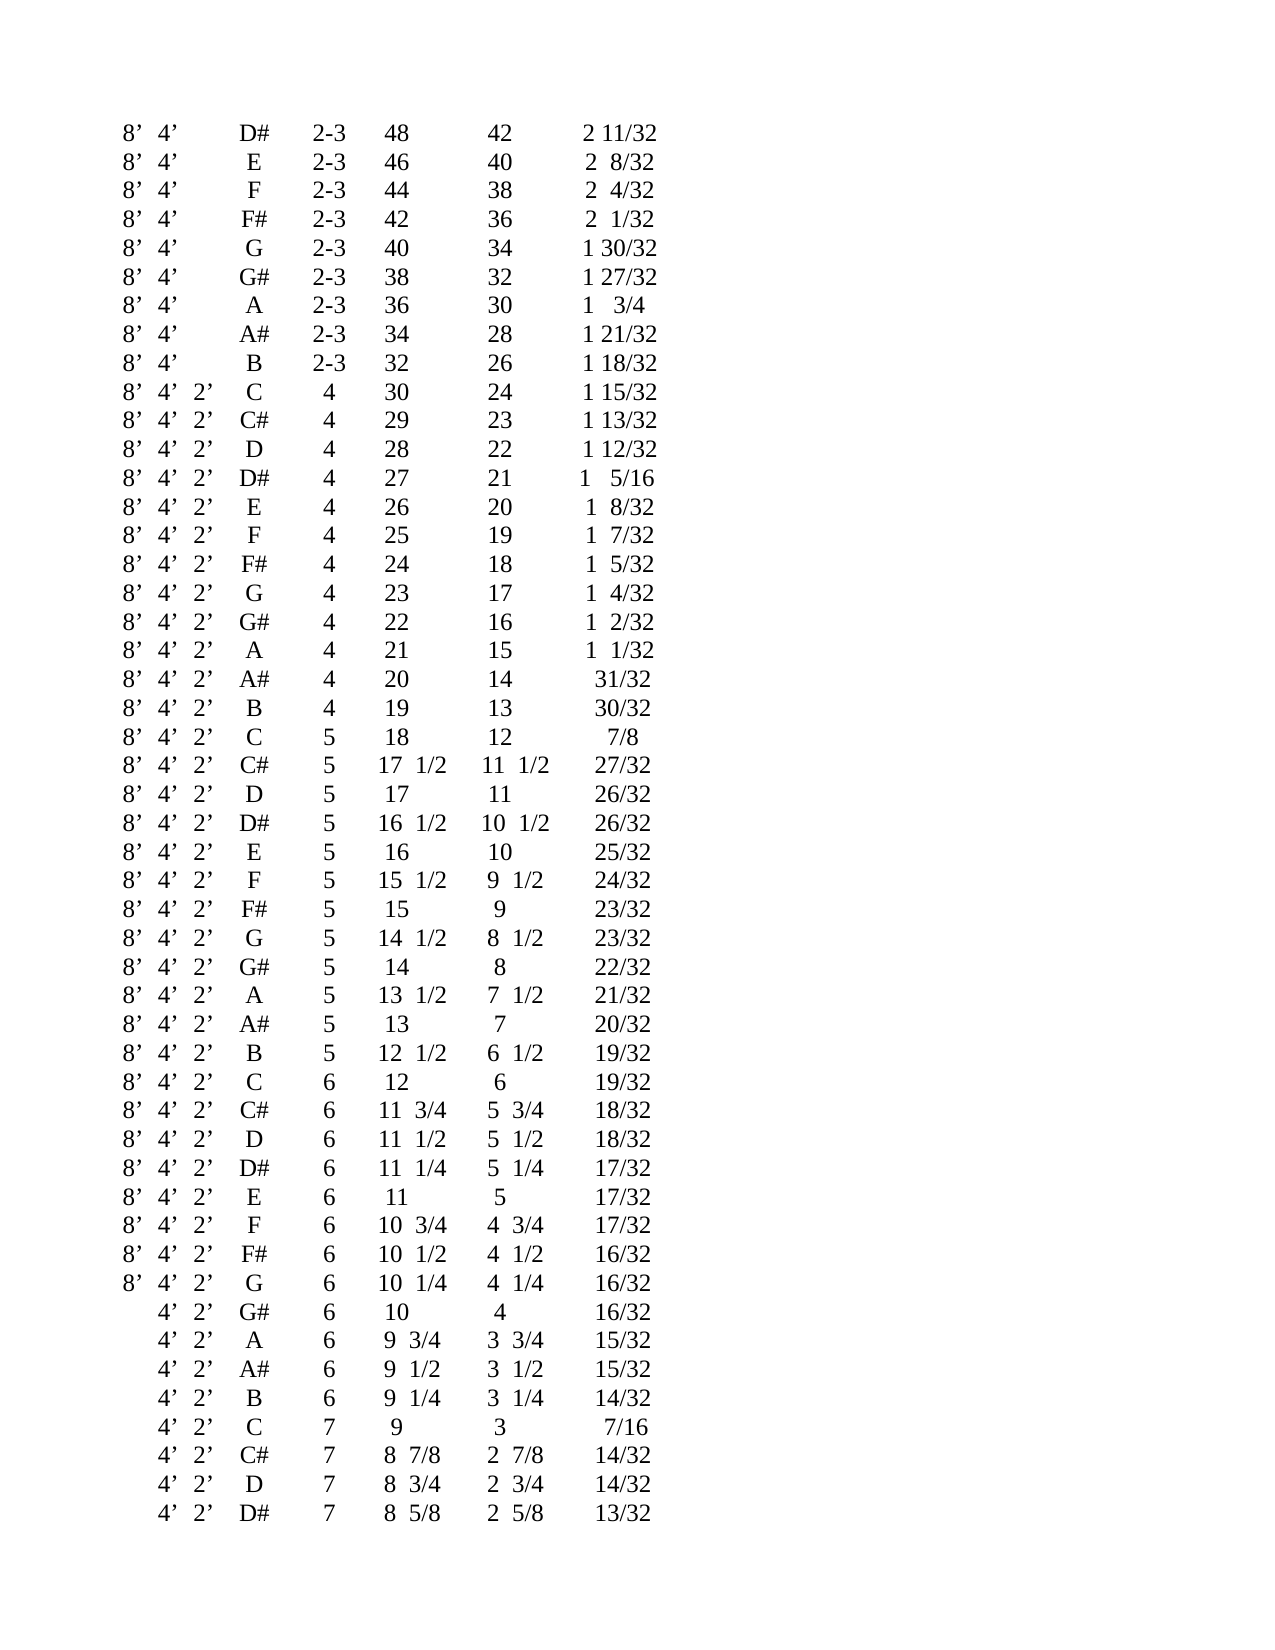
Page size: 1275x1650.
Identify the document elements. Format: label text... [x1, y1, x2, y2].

table_cell 4 [459, 1297, 577, 1326]
table_cell 4’ [150, 837, 186, 866]
table_cell 23 [459, 406, 577, 434]
table_cell 48 [371, 118, 459, 147]
table_cell G [221, 923, 287, 952]
table_cell A [221, 291, 287, 319]
table_cell 8’ [115, 607, 150, 636]
table_cell 31/32 [578, 664, 662, 693]
table_cell 6 [287, 1354, 371, 1383]
table_cell 34 [371, 319, 459, 348]
table_cell 4’ [150, 204, 186, 233]
table_cell 4’ [150, 779, 186, 808]
table_cell [186, 118, 221, 147]
table_cell 8’ [115, 636, 150, 664]
table_cell 18/32 [578, 1096, 662, 1124]
table_cell 42 [371, 204, 459, 233]
table_cell 6 [287, 1067, 371, 1096]
table_cell 10 [459, 837, 577, 866]
table_cell 21 [371, 636, 459, 664]
table_cell 1 3/4 [578, 291, 662, 319]
table_cell 11 1/4 [371, 1153, 459, 1182]
table_cell 5 [287, 808, 371, 837]
table_cell 17 [459, 578, 577, 607]
table_cell G# [221, 1297, 287, 1326]
table_cell 4’ [150, 636, 186, 664]
table_cell 4’ [150, 722, 186, 751]
table_cell [115, 1412, 150, 1441]
table_cell 1 12/32 [578, 434, 662, 463]
table_cell [186, 233, 221, 262]
table_cell [186, 176, 221, 204]
table_cell 6 [287, 1239, 371, 1268]
table_cell 1 7/32 [578, 521, 662, 549]
table_cell 6 [287, 1268, 371, 1297]
table_cell 2’ [186, 549, 221, 578]
table_cell 4’ [150, 1297, 186, 1326]
table_cell 21 [459, 463, 577, 492]
table_cell 9 1/2 [371, 1354, 459, 1383]
table_cell [115, 1469, 150, 1498]
table_cell 4’ [150, 118, 186, 147]
table_cell 5 [287, 779, 371, 808]
table_cell 8’ [115, 1239, 150, 1268]
table_cell 5 [287, 722, 371, 751]
table_cell 8’ [115, 463, 150, 492]
table_cell 16 [371, 837, 459, 866]
table_cell 13 [459, 693, 577, 722]
table_cell F# [221, 894, 287, 923]
table_cell E [221, 837, 287, 866]
table_cell A# [221, 664, 287, 693]
table_cell 8’ [115, 521, 150, 549]
table_cell 4’ [150, 952, 186, 981]
table_cell 8’ [115, 1009, 150, 1038]
table_cell 2’ [186, 1182, 221, 1211]
table_cell 8’ [115, 348, 150, 377]
table_cell A# [221, 1354, 287, 1383]
table_cell 9 [371, 1412, 459, 1441]
table_cell 2-3 [287, 118, 371, 147]
table_cell 20 [371, 664, 459, 693]
table_cell [186, 319, 221, 348]
table_cell 10 [371, 1297, 459, 1326]
table_cell 2’ [186, 1383, 221, 1412]
table_cell 8’ [115, 894, 150, 923]
table_cell 8’ [115, 147, 150, 176]
table_cell 6 [287, 1153, 371, 1182]
table_cell B [221, 348, 287, 377]
table_cell [115, 1354, 150, 1383]
table_cell 2-3 [287, 291, 371, 319]
table_cell [186, 147, 221, 176]
table_cell 8’ [115, 952, 150, 981]
table_cell 4’ [150, 176, 186, 204]
table_cell 21/32 [578, 981, 662, 1009]
table_cell 8’ [115, 1268, 150, 1297]
table_cell 27 [371, 463, 459, 492]
table_cell 30 [459, 291, 577, 319]
table_cell 6 [287, 1182, 371, 1211]
table_cell 2’ [186, 866, 221, 894]
table_cell 19/32 [578, 1038, 662, 1067]
table_cell 6 [287, 1326, 371, 1354]
table_cell G# [221, 262, 287, 291]
table_cell 17/32 [578, 1182, 662, 1211]
table_cell 4’ [150, 406, 186, 434]
table_cell 13 1/2 [371, 981, 459, 1009]
table_cell 7/16 [578, 1412, 662, 1441]
table_cell 8’ [115, 319, 150, 348]
table_cell 8’ [115, 1211, 150, 1239]
table_cell 1 4/32 [578, 578, 662, 607]
table_cell 2’ [186, 664, 221, 693]
table_cell 4’ [150, 1383, 186, 1412]
table_cell 1 27/32 [578, 262, 662, 291]
table_cell 8’ [115, 578, 150, 607]
table_cell 8’ [115, 837, 150, 866]
table_cell 4’ [150, 808, 186, 837]
table_cell 15/32 [578, 1326, 662, 1354]
table_cell 3 1/4 [459, 1383, 577, 1412]
table_cell [115, 1383, 150, 1412]
table_cell 4’ [150, 233, 186, 262]
table_cell 4’ [150, 1469, 186, 1498]
table_cell D# [221, 808, 287, 837]
table_cell 23 [371, 578, 459, 607]
table_cell C# [221, 1441, 287, 1469]
table_cell E [221, 1182, 287, 1211]
table_cell 3 1/2 [459, 1354, 577, 1383]
table_cell A# [221, 1009, 287, 1038]
table_cell [186, 204, 221, 233]
table_cell 2’ [186, 377, 221, 406]
table_cell 8’ [115, 693, 150, 722]
table_cell 26 [371, 492, 459, 521]
table_cell 2’ [186, 636, 221, 664]
table_cell 25/32 [578, 837, 662, 866]
table_cell 8 1/2 [459, 923, 577, 952]
table_cell 2’ [186, 1239, 221, 1268]
table_cell 16 [459, 607, 577, 636]
table_cell 2’ [186, 1211, 221, 1239]
table_cell 8’ [115, 722, 150, 751]
table_cell 4’ [150, 319, 186, 348]
table_cell 4’ [150, 1009, 186, 1038]
table_cell E [221, 147, 287, 176]
table_cell 12 [371, 1067, 459, 1096]
table_cell 34 [459, 233, 577, 262]
table_cell 2-3 [287, 147, 371, 176]
table_cell 2’ [186, 434, 221, 463]
table_cell 17/32 [578, 1153, 662, 1182]
table_cell 8’ [115, 923, 150, 952]
table_cell 4’ [150, 1354, 186, 1383]
table_cell 7 [287, 1441, 371, 1469]
table_cell 4’ [150, 262, 186, 291]
table_cell 2’ [186, 693, 221, 722]
table_cell A [221, 981, 287, 1009]
table_cell D# [221, 463, 287, 492]
table_cell 22 [459, 434, 577, 463]
table_cell 2 3/4 [459, 1469, 577, 1498]
table_cell 2-3 [287, 262, 371, 291]
table_cell 27/32 [578, 751, 662, 779]
table_cell 15/32 [578, 1354, 662, 1383]
table_cell 26/32 [578, 779, 662, 808]
table_cell 2’ [186, 923, 221, 952]
table_cell 4’ [150, 377, 186, 406]
table_cell 4’ [150, 434, 186, 463]
table_cell 36 [459, 204, 577, 233]
table_cell [115, 1326, 150, 1354]
table_cell 4’ [150, 1239, 186, 1268]
table_cell 8’ [115, 866, 150, 894]
table_cell 22 [371, 607, 459, 636]
table_cell 5 [287, 866, 371, 894]
table_cell 8’ [115, 779, 150, 808]
table_cell E [221, 492, 287, 521]
table_cell 11 [459, 779, 577, 808]
table_cell 2 8/32 [578, 147, 662, 176]
table_cell 2’ [186, 952, 221, 981]
table_cell [115, 1498, 150, 1527]
table_cell [186, 262, 221, 291]
table_cell 4’ [150, 751, 186, 779]
table_cell B [221, 693, 287, 722]
table_cell F [221, 521, 287, 549]
table_cell 38 [371, 262, 459, 291]
table_cell 4’ [150, 578, 186, 607]
table_cell G# [221, 952, 287, 981]
table_cell 2’ [186, 1326, 221, 1354]
table_cell 4 [287, 549, 371, 578]
table_cell 12 [459, 722, 577, 751]
table_cell D [221, 779, 287, 808]
table_cell 12 1/2 [371, 1038, 459, 1067]
table_cell 2’ [186, 808, 221, 837]
table_cell 2-3 [287, 319, 371, 348]
table_cell 24 [459, 377, 577, 406]
table_cell [186, 348, 221, 377]
table_cell 36 [371, 291, 459, 319]
table_cell 8’ [115, 549, 150, 578]
table_cell 4 1/4 [459, 1268, 577, 1297]
table_cell B [221, 1038, 287, 1067]
table_cell 6 1/2 [459, 1038, 577, 1067]
table_cell 2’ [186, 981, 221, 1009]
table_cell 1 8/32 [578, 492, 662, 521]
table_cell 46 [371, 147, 459, 176]
table_cell 5 3/4 [459, 1096, 577, 1124]
table_cell 4’ [150, 1412, 186, 1441]
table_cell [186, 291, 221, 319]
table_cell 40 [459, 147, 577, 176]
table_cell 4’ [150, 664, 186, 693]
table_cell 22/32 [578, 952, 662, 981]
table_cell 8’ [115, 233, 150, 262]
table_cell 2’ [186, 1498, 221, 1527]
table_cell 2’ [186, 1096, 221, 1124]
table_cell 1 21/32 [578, 319, 662, 348]
table_cell 4’ [150, 521, 186, 549]
table_cell 13 [371, 1009, 459, 1038]
table_cell D# [221, 1498, 287, 1527]
table_cell 4’ [150, 147, 186, 176]
table_cell 25 [371, 521, 459, 549]
table_cell 6 [287, 1211, 371, 1239]
table_cell 15 [371, 894, 459, 923]
table_cell F [221, 1211, 287, 1239]
table_cell 4’ [150, 1498, 186, 1527]
table_cell 2’ [186, 894, 221, 923]
table_cell 16/32 [578, 1268, 662, 1297]
table_cell 30 [371, 377, 459, 406]
table_cell 4’ [150, 1067, 186, 1096]
table_cell 1 18/32 [578, 348, 662, 377]
table_cell 1 5/16 [578, 463, 662, 492]
table_cell 8’ [115, 176, 150, 204]
table_cell 38 [459, 176, 577, 204]
table_cell D [221, 434, 287, 463]
table_cell 19/32 [578, 1067, 662, 1096]
table_cell 2’ [186, 406, 221, 434]
table_cell A [221, 1326, 287, 1354]
table_cell 11 [371, 1182, 459, 1211]
table_cell 4’ [150, 693, 186, 722]
table_cell 1 15/32 [578, 377, 662, 406]
table_cell 4’ [150, 607, 186, 636]
table_cell 2 7/8 [459, 1441, 577, 1469]
table_cell 8’ [115, 492, 150, 521]
table_cell 4 [287, 693, 371, 722]
table_cell 1 30/32 [578, 233, 662, 262]
table_cell F [221, 176, 287, 204]
table_cell 6 [287, 1383, 371, 1412]
table_cell 2’ [186, 751, 221, 779]
table_cell 5 1/2 [459, 1124, 577, 1153]
table_cell 9 [459, 894, 577, 923]
table_cell 4’ [150, 1124, 186, 1153]
table_cell 26 [459, 348, 577, 377]
table_cell 18 [459, 549, 577, 578]
table_cell 20/32 [578, 1009, 662, 1038]
table_cell 5 [287, 751, 371, 779]
table_cell 8’ [115, 377, 150, 406]
table_cell 14/32 [578, 1441, 662, 1469]
table_cell 2-3 [287, 348, 371, 377]
table_cell 8’ [115, 751, 150, 779]
table_cell 16/32 [578, 1239, 662, 1268]
table_cell 4’ [150, 1096, 186, 1124]
table_cell 8 5/8 [371, 1498, 459, 1527]
table_cell 4’ [150, 1038, 186, 1067]
table_cell 32 [371, 348, 459, 377]
table_cell 8’ [115, 664, 150, 693]
table_cell 1 5/32 [578, 549, 662, 578]
table_cell 5 [287, 1038, 371, 1067]
table_cell 4’ [150, 1326, 186, 1354]
table_cell 1 1/32 [578, 636, 662, 664]
table_cell 11 3/4 [371, 1096, 459, 1124]
table_cell 6 [459, 1067, 577, 1096]
table_cell 2’ [186, 1297, 221, 1326]
table_cell 4’ [150, 291, 186, 319]
table_cell 9 1/2 [459, 866, 577, 894]
table_cell 8’ [115, 291, 150, 319]
table_cell 11 1/2 [371, 1124, 459, 1153]
table_cell 14 [459, 664, 577, 693]
table_cell 8’ [115, 262, 150, 291]
table_cell A [221, 636, 287, 664]
table_cell 2’ [186, 1153, 221, 1182]
table_cell 2’ [186, 492, 221, 521]
table_cell D# [221, 118, 287, 147]
table_cell [115, 1441, 150, 1469]
table_cell 6 [287, 1124, 371, 1153]
table_cell 26/32 [578, 808, 662, 837]
table_cell F# [221, 1239, 287, 1268]
table_cell 8’ [115, 1153, 150, 1182]
table_cell 23/32 [578, 894, 662, 923]
table_cell 2’ [186, 1354, 221, 1383]
table_cell G [221, 233, 287, 262]
table_cell C [221, 722, 287, 751]
table_cell 8’ [115, 1182, 150, 1211]
table_cell 24 [371, 549, 459, 578]
table_cell 7 [459, 1009, 577, 1038]
table_cell 4’ [150, 463, 186, 492]
table_cell 8’ [115, 434, 150, 463]
table_cell 14/32 [578, 1469, 662, 1498]
table_cell 17 1/2 [371, 751, 459, 779]
table_cell 11 1/2 [459, 751, 577, 779]
table_cell 5 [287, 894, 371, 923]
table_cell 4’ [150, 894, 186, 923]
table_cell 2’ [186, 722, 221, 751]
table_cell F [221, 866, 287, 894]
table_cell 8’ [115, 204, 150, 233]
table_cell 4’ [150, 1268, 186, 1297]
table_cell 2’ [186, 578, 221, 607]
table_cell 4’ [150, 866, 186, 894]
table_cell 5 [287, 981, 371, 1009]
table_cell 10 1/4 [371, 1268, 459, 1297]
table_cell 4 [287, 607, 371, 636]
table_cell 2’ [186, 1441, 221, 1469]
table_cell 8’ [115, 118, 150, 147]
table_cell 4’ [150, 492, 186, 521]
table_cell 9 1/4 [371, 1383, 459, 1412]
table_cell D [221, 1124, 287, 1153]
table_cell 6 [287, 1297, 371, 1326]
table_cell 4 [287, 521, 371, 549]
table_cell 4’ [150, 1211, 186, 1239]
table_cell 2’ [186, 1009, 221, 1038]
table_cell 2’ [186, 1038, 221, 1067]
table_cell 8 3/4 [371, 1469, 459, 1498]
table_cell 4’ [150, 1153, 186, 1182]
table_cell 4’ [150, 549, 186, 578]
table_cell 2-3 [287, 233, 371, 262]
table_cell 2 4/32 [578, 176, 662, 204]
table_cell 1 2/32 [578, 607, 662, 636]
table_cell 42 [459, 118, 577, 147]
table_cell 5 [287, 837, 371, 866]
table_cell 8’ [115, 1067, 150, 1096]
table_cell 28 [459, 319, 577, 348]
table_cell 4 [287, 406, 371, 434]
table_cell 5 [287, 923, 371, 952]
table_cell 8’ [115, 1096, 150, 1124]
table_cell 14/32 [578, 1383, 662, 1412]
table_cell 20 [459, 492, 577, 521]
table_cell 2’ [186, 779, 221, 808]
table_cell 7 [287, 1498, 371, 1527]
table_cell C# [221, 406, 287, 434]
table_cell 5 [287, 952, 371, 981]
table_cell 16/32 [578, 1297, 662, 1326]
table_cell 8 [459, 952, 577, 981]
table_cell 8’ [115, 808, 150, 837]
table_cell 8’ [115, 406, 150, 434]
table_cell 24/32 [578, 866, 662, 894]
table_cell [115, 1297, 150, 1326]
table_cell 4 [287, 636, 371, 664]
table_cell 10 3/4 [371, 1211, 459, 1239]
table_cell 4 [287, 434, 371, 463]
table_cell 2’ [186, 1268, 221, 1297]
table_cell F# [221, 204, 287, 233]
table_cell 1 13/32 [578, 406, 662, 434]
table_cell 2’ [186, 521, 221, 549]
table_cell 17 [371, 779, 459, 808]
table_cell 7 1/2 [459, 981, 577, 1009]
table_cell 2’ [186, 837, 221, 866]
table_cell 5 [459, 1182, 577, 1211]
table_cell 2’ [186, 1469, 221, 1498]
table_cell 5 [287, 1009, 371, 1038]
table_cell 4 1/2 [459, 1239, 577, 1268]
table_cell 2 11/32 [578, 118, 662, 147]
table_cell 4 [287, 578, 371, 607]
table_cell G [221, 1268, 287, 1297]
table_cell 4’ [150, 348, 186, 377]
table_cell 44 [371, 176, 459, 204]
table_cell D# [221, 1153, 287, 1182]
table_cell 28 [371, 434, 459, 463]
table_cell 4’ [150, 1441, 186, 1469]
table_cell 7 [287, 1412, 371, 1441]
table_cell C [221, 1067, 287, 1096]
table_cell 40 [371, 233, 459, 262]
table_cell 23/32 [578, 923, 662, 952]
table_cell 14 [371, 952, 459, 981]
table_cell 4 3/4 [459, 1211, 577, 1239]
table_cell 5 1/4 [459, 1153, 577, 1182]
table_cell C [221, 377, 287, 406]
table_cell 2-3 [287, 204, 371, 233]
table_cell B [221, 1383, 287, 1412]
table_cell 3 [459, 1412, 577, 1441]
table_cell 4 [287, 463, 371, 492]
table_cell 3 3/4 [459, 1326, 577, 1354]
table_cell 7/8 [578, 722, 662, 751]
table_cell 19 [459, 521, 577, 549]
table_cell 19 [371, 693, 459, 722]
table_cell 18 [371, 722, 459, 751]
table_cell 2-3 [287, 176, 371, 204]
table_cell 2’ [186, 1067, 221, 1096]
table_cell 16 1/2 [371, 808, 459, 837]
table_cell 8’ [115, 1038, 150, 1067]
table_cell C [221, 1412, 287, 1441]
table_cell 2’ [186, 463, 221, 492]
table_cell 9 3/4 [371, 1326, 459, 1354]
table_cell 6 [287, 1096, 371, 1124]
table_cell 8’ [115, 981, 150, 1009]
table_cell 4 [287, 377, 371, 406]
table_cell 2’ [186, 1412, 221, 1441]
table_cell 2 1/32 [578, 204, 662, 233]
table_cell C# [221, 751, 287, 779]
table_cell 4 [287, 492, 371, 521]
table_cell 2’ [186, 607, 221, 636]
table_cell 14 1/2 [371, 923, 459, 952]
table_cell 18/32 [578, 1124, 662, 1153]
table_cell 4’ [150, 1182, 186, 1211]
table_cell 7 [287, 1469, 371, 1498]
table_cell 29 [371, 406, 459, 434]
table_cell 2 5/8 [459, 1498, 577, 1527]
table_cell 13/32 [578, 1498, 662, 1527]
table_cell C# [221, 1096, 287, 1124]
table_cell 30/32 [578, 693, 662, 722]
table_cell 17/32 [578, 1211, 662, 1239]
table_cell 32 [459, 262, 577, 291]
table_cell 15 1/2 [371, 866, 459, 894]
table_cell 10 1/2 [371, 1239, 459, 1268]
table_cell 4’ [150, 981, 186, 1009]
table_cell D [221, 1469, 287, 1498]
table_cell 10 1/2 [459, 808, 577, 837]
table_cell G# [221, 607, 287, 636]
table_cell 4 [287, 664, 371, 693]
table_cell 15 [459, 636, 577, 664]
table_cell A# [221, 319, 287, 348]
table_cell 2’ [186, 1124, 221, 1153]
table_cell G [221, 578, 287, 607]
table_cell F# [221, 549, 287, 578]
table_cell 8 7/8 [371, 1441, 459, 1469]
table_cell 4’ [150, 923, 186, 952]
table_cell 8’ [115, 1124, 150, 1153]
